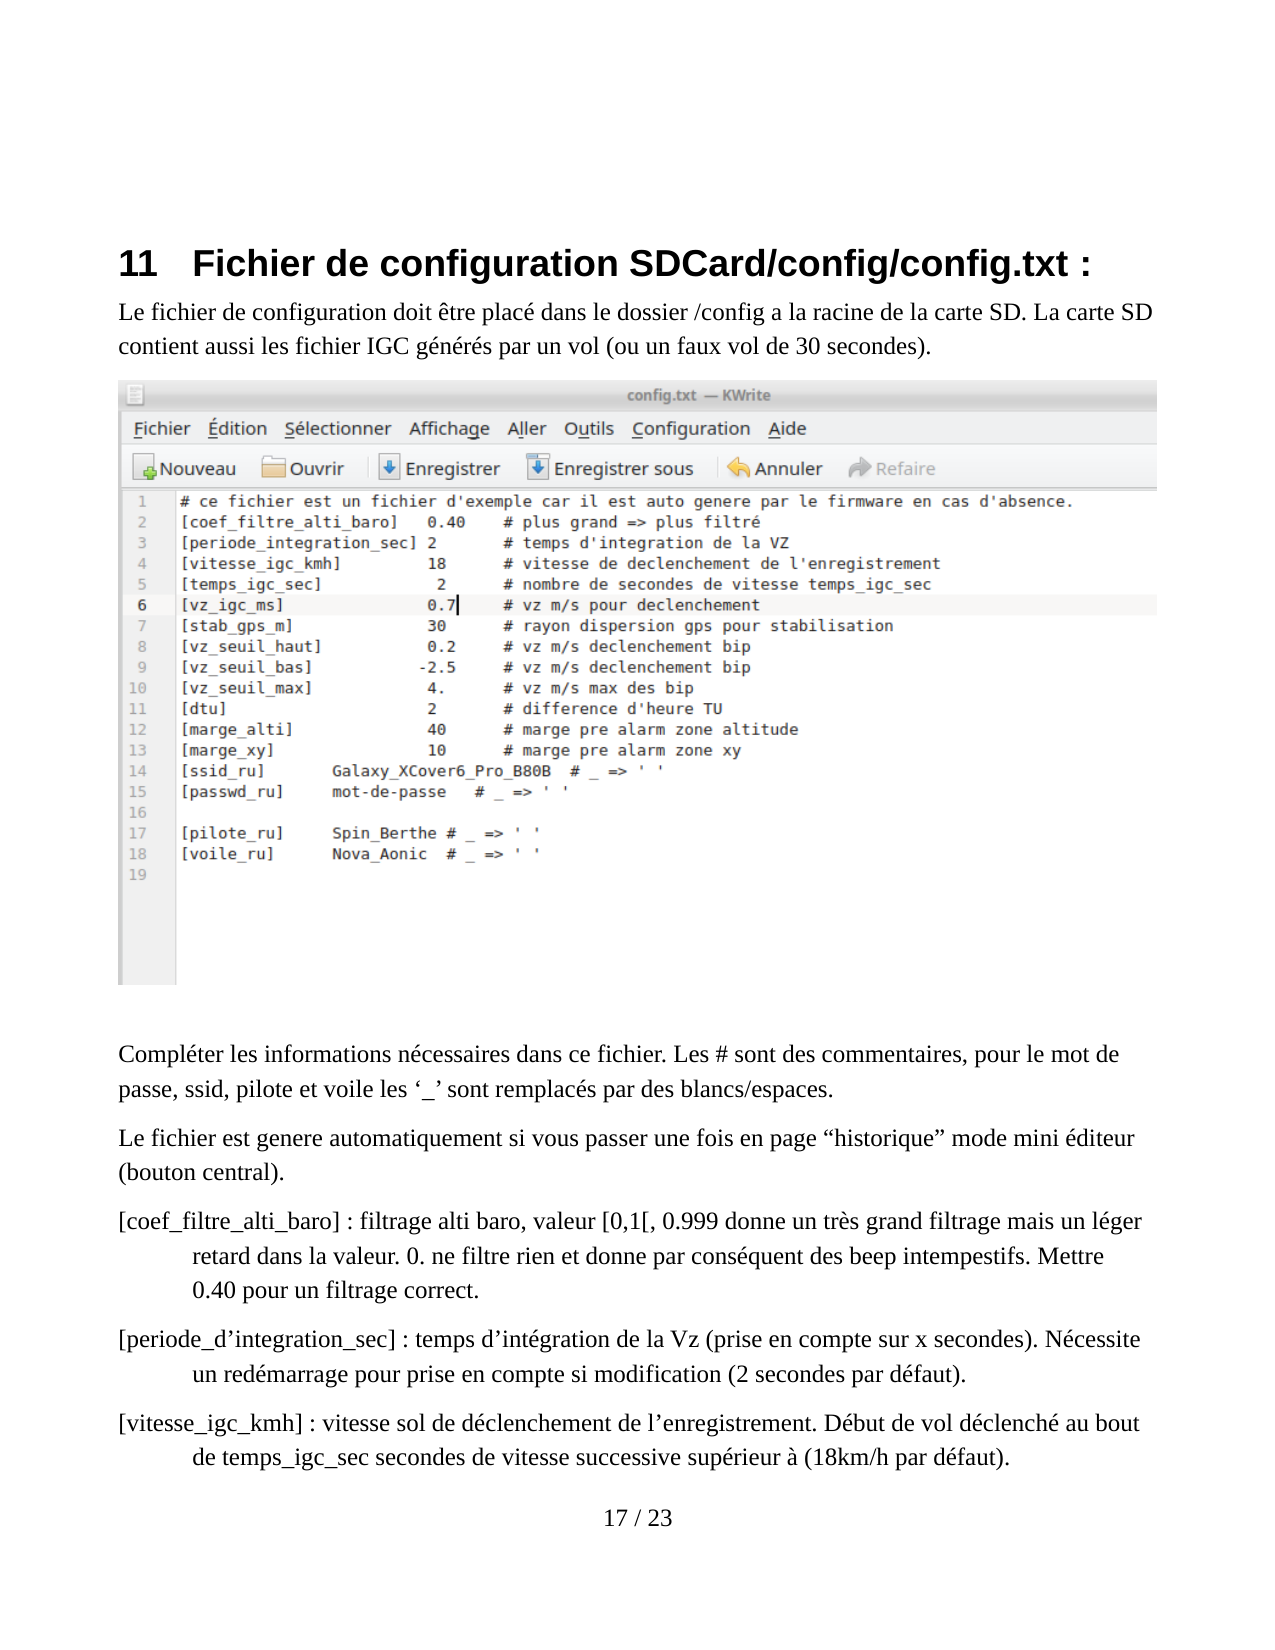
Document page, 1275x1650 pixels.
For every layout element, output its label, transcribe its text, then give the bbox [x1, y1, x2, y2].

text Le fichier est genere automatiquement si vous passer une fois en page “historique” mode mini éditeur (bouton central). [118, 1123, 1157, 1186]
text Compléter les informations nécessaires dans ce fichier. Les # sont des commentaires, pour le mot de passe, ssid, pilote et voile les ‘_’ sont remplacés par des blancs/espaces. [118, 1039, 1157, 1102]
text [coef_filtre_alti_baro] : filtrage alti baro, valeur [0,1[, 0.999 donne un très grand filtrage mais un léger retard dans la valeur. 0. ne filtre rien et donne par conséquent des beep intempestifs. Mettre 0.40 pour un filtrage correct. [118, 1206, 1157, 1304]
text Le fichier de configuration doit être placé dans le dossier /config a la racine de la carte SD. La carte SD contient aussi les fichier IGC générés par un vol (ou un faux vol de 30 secondes). [118, 297, 1157, 360]
subtitle Fichier de configuration SDCard/config/config.txt : [118, 241, 1157, 284]
text [vitesse_igc_kmh] : vitesse sol de déclenchement de l’enregistrement. Début de vol déclenché au bout de temps_igc_sec secondes de vitesse successive supérieur à (18km/h par défaut). [118, 1408, 1157, 1471]
text [periode_d’integration_sec] : temps d’intégration de la Vz (prise en compte sur x secondes). Nécessite un redémarrage pour prise en compte si modification (2 secondes par défaut). [118, 1324, 1157, 1387]
picture [118, 380, 1157, 985]
